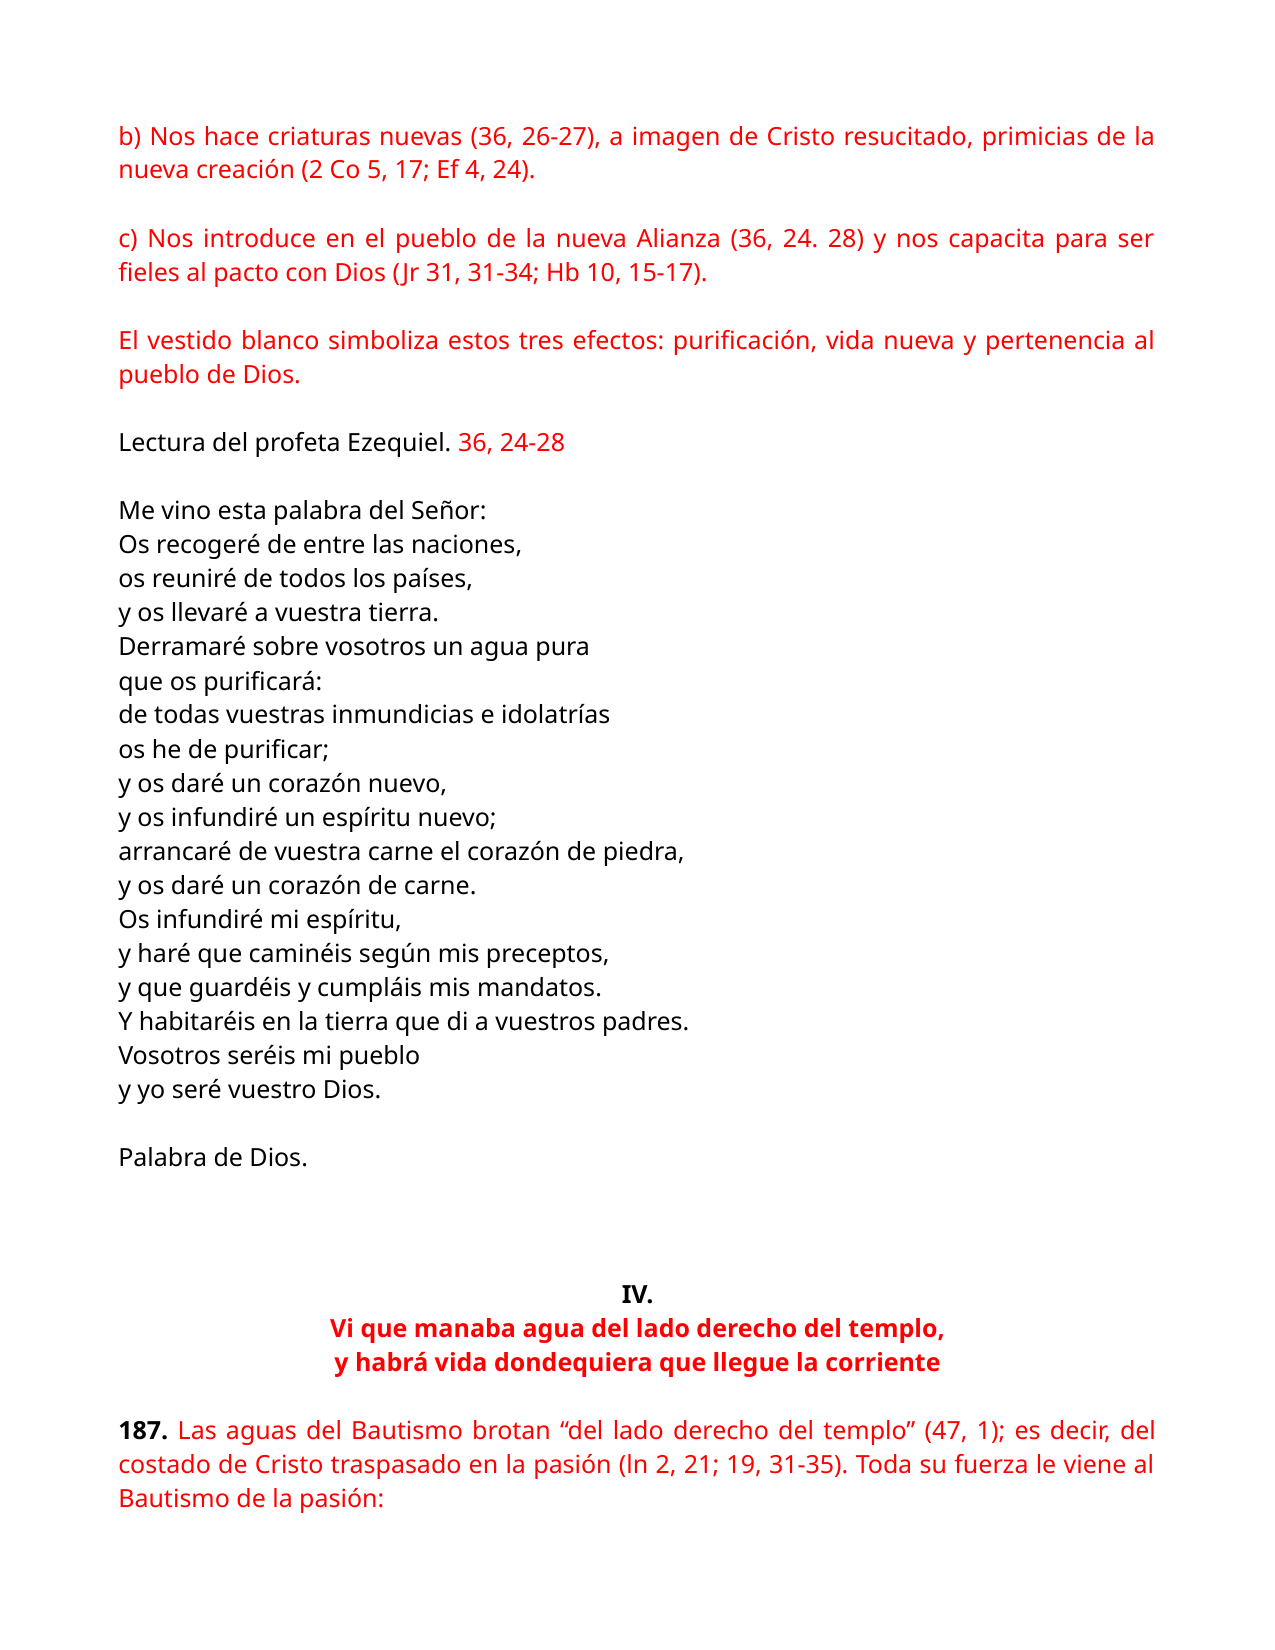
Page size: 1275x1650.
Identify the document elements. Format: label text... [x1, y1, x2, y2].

text 187. Las aguas del Bautismo brotan “del lado derecho del templo” (47, 1); es decir, del costado de Cristo traspasado en la pasión (ln 2, 21; 19, 31-35). Toda su fuerza le viene al Bautismo de la pasión: [118, 1412, 1157, 1515]
text Os recogeré de entre las naciones, [118, 527, 1157, 561]
text que os purificará: [118, 663, 1157, 697]
text y os infundiré un espíritu nuevo; [118, 799, 1157, 833]
text IV. [118, 1276, 1157, 1310]
text de todas vuestras inmundicias e idolatrías [118, 697, 1157, 731]
text Me vino esta palabra del Señor: [118, 493, 1157, 527]
text Y habitaréis en la tierra que di a vuestros padres. [118, 1004, 1157, 1038]
text y que guardéis y cumpláis mis mandatos. [118, 970, 1157, 1004]
text Vi que manaba agua del lado derecho del templo, [118, 1310, 1157, 1344]
text Palabra de Dios. [118, 1140, 1157, 1174]
text y os llevaré a vuestra tierra. [118, 595, 1157, 629]
text Lectura del profeta Ezequiel. 36, 24-28 [118, 425, 1157, 459]
text y haré que caminéis según mis preceptos, [118, 936, 1157, 970]
text c) Nos introduce en el pueblo de la nueva Alianza (36, 24. 28) y nos capacita para ser fieles al pacto con Dios (Jr 31, 31-34; Hb 10, 15-17). [118, 220, 1157, 288]
text y os daré un corazón nuevo, [118, 765, 1157, 799]
text y habrá vida dondequiera que llegue la corriente [118, 1344, 1157, 1378]
text y os daré un corazón de carne. [118, 867, 1157, 902]
text Vosotros seréis mi pueblo [118, 1038, 1157, 1072]
text arrancaré de vuestra carne el corazón de piedra, [118, 833, 1157, 867]
text os he de purificar; [118, 731, 1157, 765]
text os reuniré de todos los países, [118, 561, 1157, 595]
text Derramaré sobre vosotros un agua pura [118, 629, 1157, 663]
text b) Nos hace criaturas nuevas (36, 26-27), a imagen de Cristo resucitado, primicias de la nueva creación (2 Co 5, 17; Ef 4, 24). [118, 118, 1157, 186]
text El vestido blanco simboliza estos tres efectos: purificación, vida nueva y pertenencia al pueblo de Dios. [118, 322, 1157, 391]
text y yo seré vuestro Dios. [118, 1072, 1157, 1106]
text Os infundiré mi espíritu, [118, 902, 1157, 936]
